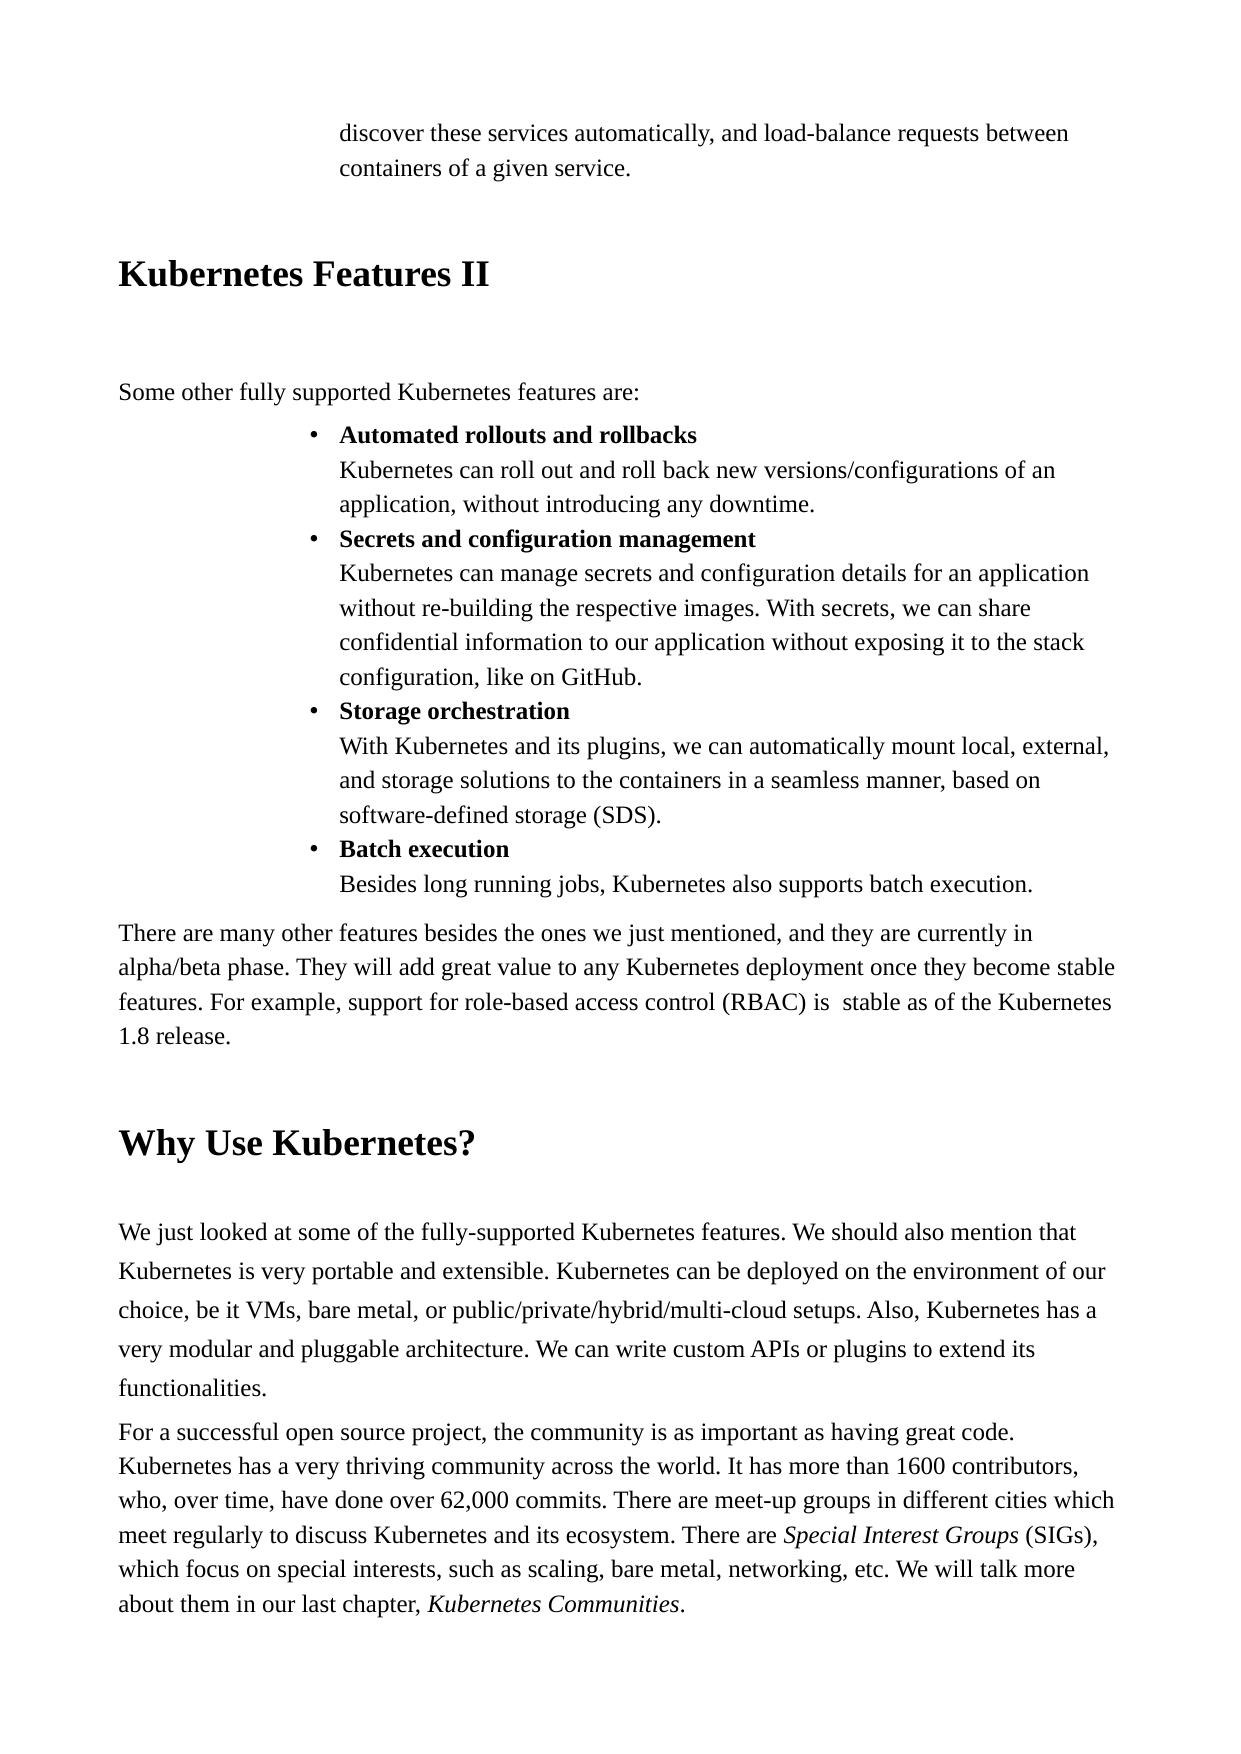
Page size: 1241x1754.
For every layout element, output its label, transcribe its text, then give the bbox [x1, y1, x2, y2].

text There are many other features besides the ones we just mentioned, and they are currently in alpha/beta phase. They will add great value to any Kubernetes deployment once they become stable features. For example, support for role-based access control (RBAC) is stable as of the Kubernetes 1.8 release. [118, 918, 1122, 1050]
subtitle Why Use Kubernetes? [118, 1120, 1122, 1163]
list Storage orchestration With Kubernetes and its plugins, we can automatically mount local, external, and storage solutions to the containers in a seamless manner, based on software-defined storage (SDS). [309, 696, 1122, 828]
subtitle Kubernetes Features II [118, 251, 1122, 294]
text We just looked at some of the fully-supported Kubernetes features. We should also mention that Kubernetes is very portable and extensible. Kubernetes can be deployed on the environment of our choice, be it VMs, bare metal, or public/private/hybrid/multi-cloud setups. Also, Kubernetes has a very modular and pluggable architecture. We can write custom APIs or plugins to extend its functionalities. [118, 1207, 1122, 1402]
list Automated rollouts and rollbacks Kubernetes can roll out and roll back new versions/configurations of an application, without introducing any downtime. [309, 421, 1122, 518]
list Secrets and configuration management Kubernetes can manage secrets and configuration details for an application without re-building the respective images. With secrets, we can share confidential information to our application without exposing it to the stack configuration, like on GitHub. [309, 524, 1122, 691]
text Some other fully supported Kubernetes features are: [118, 367, 1122, 406]
list Batch execution Besides long running jobs, Kubernetes also supports batch execution. [309, 834, 1122, 897]
text For a successful open source project, the community is as important as having great code. Kubernetes has a very thriving community across the world. It has more than 1600 contributors, who, over time, have done over 62,000 commits. There are meet-up groups in different cities which meet regularly to discuss Kubernetes and its ecosystem. There are Special Interest Groups (SIGs), which focus on special interests, such as scaling, bare metal, networking, etc. We will talk more about them in our last chapter, Kubernetes Communities. [118, 1417, 1122, 1618]
list discover these services automatically, and load-balance requests between containers of a given service. [309, 118, 1122, 181]
